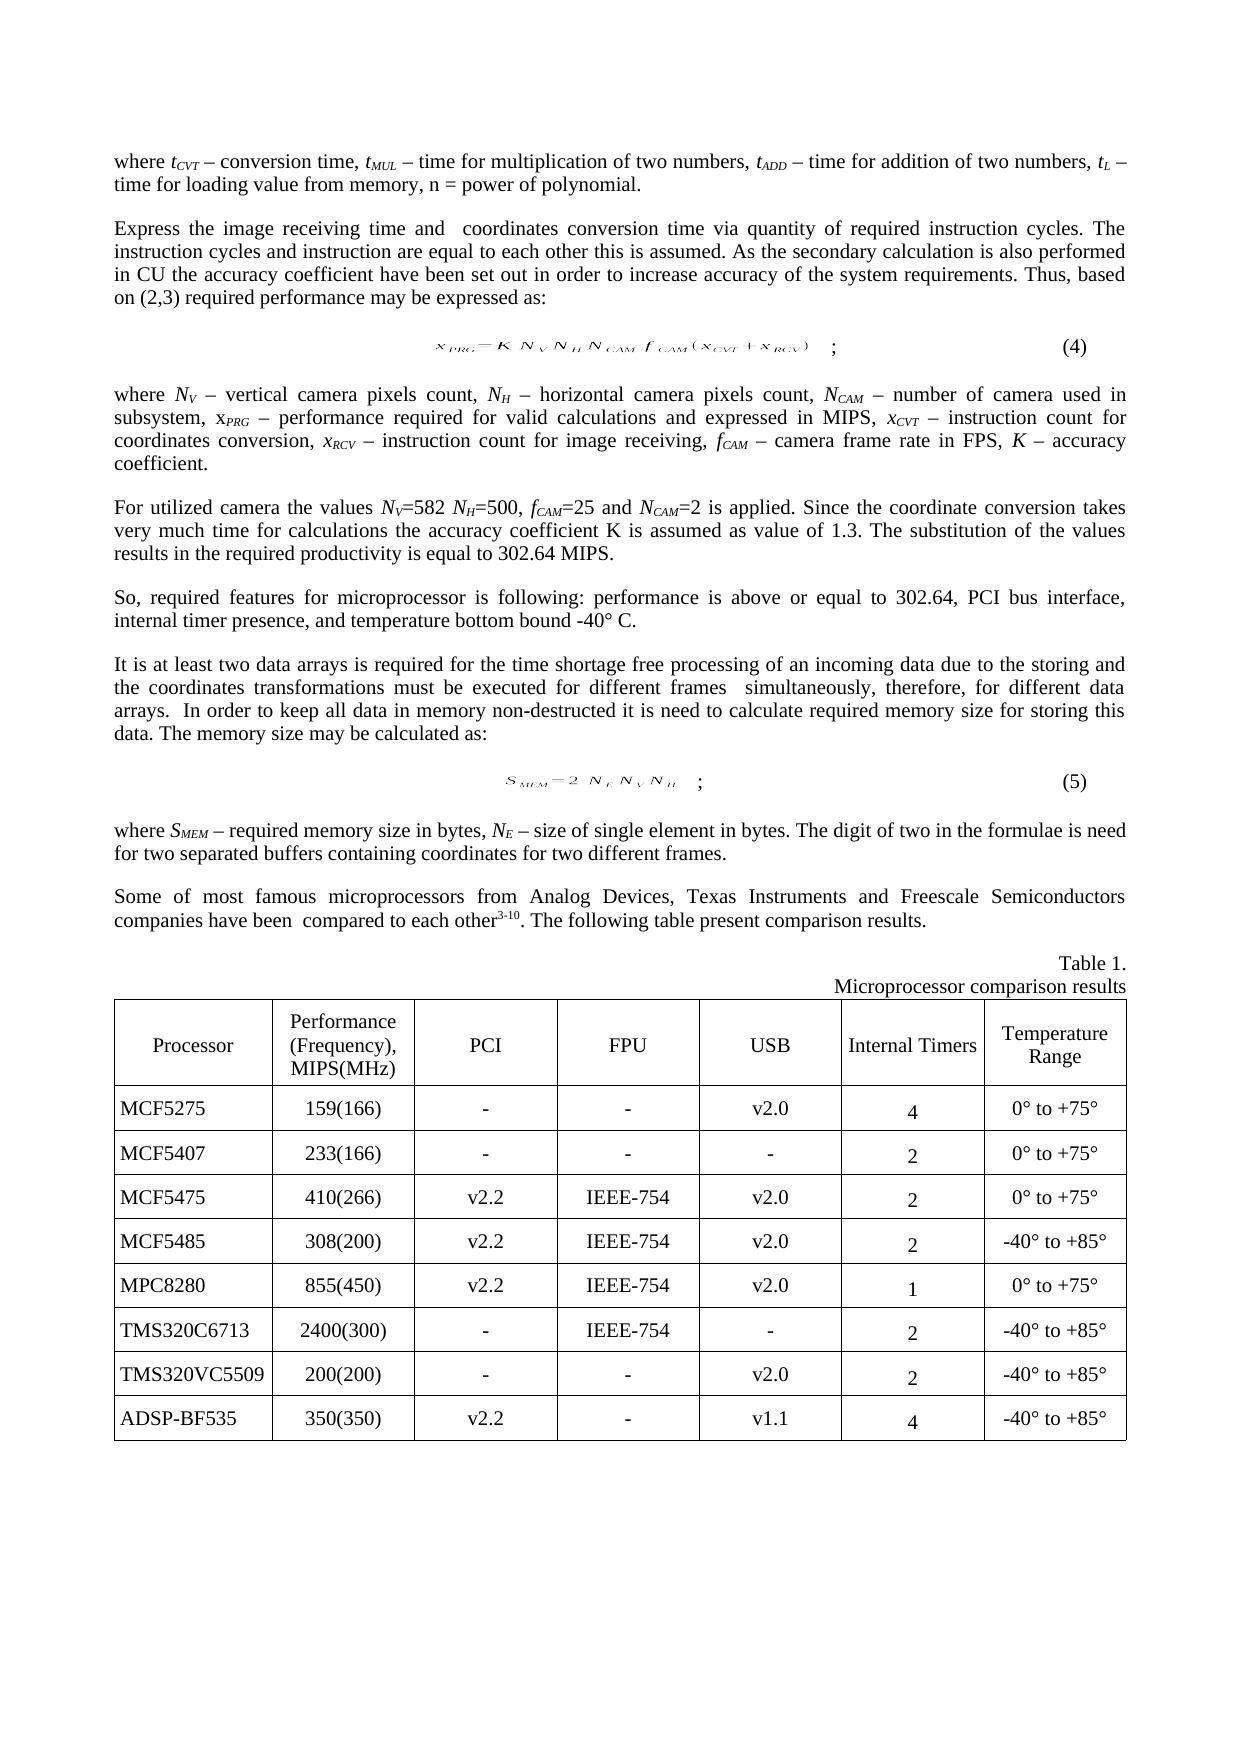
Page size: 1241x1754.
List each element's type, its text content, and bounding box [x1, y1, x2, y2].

table_cell 200(200) [273, 1352, 414, 1395]
table_cell 0° to +75° [985, 1264, 1126, 1307]
table_cell - [558, 1352, 699, 1395]
table_cell 350(350) [273, 1396, 414, 1439]
table_cell 1 [842, 1264, 984, 1307]
table_cell 2 [842, 1308, 984, 1351]
table_cell -40° to +85° [985, 1396, 1126, 1439]
table_cell v2.2 [415, 1396, 557, 1439]
table_cell 0° to +75° [985, 1131, 1126, 1174]
text where SMEM – required memory size in bytes, NE – size of single element in bytes. The digit of two in the formulae is need for two separated buffers containing coordinates for two different frames. [114, 818, 1127, 865]
text It is at least two data arrays is required for the time shortage free processing of an incoming data due to the storing and the coordinates transformations must be executed for different frames simultaneously, therefore, for different data arrays. In order to keep all data in memory non-destructed it is need to calculate required memory size for storing this data. The memory size may be calculated as: [114, 653, 1127, 745]
table_cell - [558, 1131, 699, 1174]
table_cell IEEE-754 [558, 1264, 699, 1307]
table_cell - [558, 1396, 699, 1439]
table_cell - [700, 1308, 841, 1351]
table_cell 4 [842, 1396, 984, 1439]
table_cell 2 [842, 1219, 984, 1262]
table_cell - [415, 1352, 557, 1395]
table_cell v2.2 [415, 1219, 557, 1262]
text So, required features for microprocessor is following: performance is above or equal to 302.64, PCI bus interface, internal timer presence, and temperature bottom bound -40° C. [114, 586, 1127, 632]
table_cell 2400(300) [273, 1308, 414, 1351]
table_cell 2 [842, 1131, 984, 1174]
table_cell IEEE-754 [558, 1175, 699, 1218]
table_cell -40° to +85° [985, 1308, 1126, 1351]
text where tCVT – conversion time, tMUL – time for multiplication of two numbers, tADD – time for addition of two numbers, tL – time for loading value from memory, n = power of polynomial. [114, 150, 1127, 196]
table_header Processor [115, 1000, 272, 1085]
text Some of most famous microprocessors from Analog Devices, Texas Instruments and Freescale Semiconductors companies have been compared to each other3-10. The following table present comparison results. [114, 885, 1127, 932]
table_cell - [415, 1308, 557, 1351]
table_cell 0° to +75° [985, 1175, 1126, 1218]
table_cell - [415, 1131, 557, 1174]
table_cell v2.0 [700, 1086, 841, 1130]
table_cell v1.1 [700, 1396, 841, 1439]
text Table 1. [114, 952, 1127, 975]
table_cell v2.0 [700, 1352, 841, 1395]
table_cell - [415, 1086, 557, 1130]
table_cell 308(200) [273, 1219, 414, 1262]
table_cell 855(450) [273, 1264, 414, 1307]
table_cell 2 [842, 1175, 984, 1218]
table_cell MCF5485 [115, 1219, 272, 1262]
table_cell 159(166) [273, 1086, 414, 1130]
table_cell v2.2 [415, 1264, 557, 1307]
table_cell MCF5475 [115, 1175, 272, 1218]
table_cell ADSP-BF535 [115, 1396, 272, 1439]
text Microprocessor comparison results [114, 975, 1127, 998]
table_header PCI [415, 1000, 557, 1085]
table_header FPU [558, 1000, 699, 1085]
table_cell v2.0 [700, 1175, 841, 1218]
table_cell TMS320C6713 [115, 1308, 272, 1351]
text Express the image receiving time and coordinates conversion time via quantity of required instruction cycles. The instruction cycles and instruction are equal to each other this is assumed. As the secondary calculation is also performed in CU the accuracy coefficient have been set out in order to increase accuracy of the system requirements. Thus, based on (2,3) required performance may be expressed as: [114, 217, 1127, 309]
table_cell - [558, 1086, 699, 1130]
table_cell 2 [842, 1352, 984, 1395]
text [397, 330, 412, 362]
table_cell MCF5407 [115, 1131, 272, 1174]
table_header Performance (Frequency), MIPS(MHz) [273, 1000, 414, 1085]
table_header USB [700, 1000, 841, 1085]
table_cell IEEE-754 [558, 1219, 699, 1262]
table_cell v2.2 [415, 1175, 557, 1218]
text ; (4) [831, 330, 1127, 362]
table_cell 0° to +75° [985, 1086, 1126, 1130]
table_cell 4 [842, 1086, 984, 1130]
text For utilized camera the values NV=582 NH=500, fCAM=25 and NCAM=2 is applied. Since the coordinate conversion takes very much time for calculations the accuracy coefficient K is assumed as value of 1.3. The substitution of the values results in the required productivity is equal to 302.64 MIPS. [114, 496, 1127, 565]
table_cell MPC8280 [115, 1264, 272, 1307]
table_cell v2.0 [700, 1219, 841, 1262]
table_cell v2.0 [700, 1264, 841, 1307]
table_cell 233(166) [273, 1131, 414, 1174]
text [397, 766, 483, 798]
text where NV – vertical camera pixels count, NH – horizontal camera pixels count, NCAM – number of camera used in subsystem, xPRG – performance required for valid calculations and expressed in MIPS, xCVT – instruction count for coordinates conversion, xRCV – instruction count for image receiving, fCAM – camera frame rate in FPS, K – accuracy coefficient. [114, 383, 1127, 475]
table_header Temperature Range [985, 1000, 1126, 1085]
table_cell IEEE-754 [558, 1308, 699, 1351]
text ; (5) [697, 766, 1127, 798]
table_cell 410(266) [273, 1175, 414, 1218]
table_cell -40° to +85° [985, 1352, 1126, 1395]
table_cell - [700, 1131, 841, 1174]
table_cell MCF5275 [115, 1086, 272, 1130]
table_cell -40° to +85° [985, 1219, 1126, 1262]
table_cell TMS320VC5509 [115, 1352, 272, 1395]
table_header Internal Timers [842, 1000, 984, 1085]
